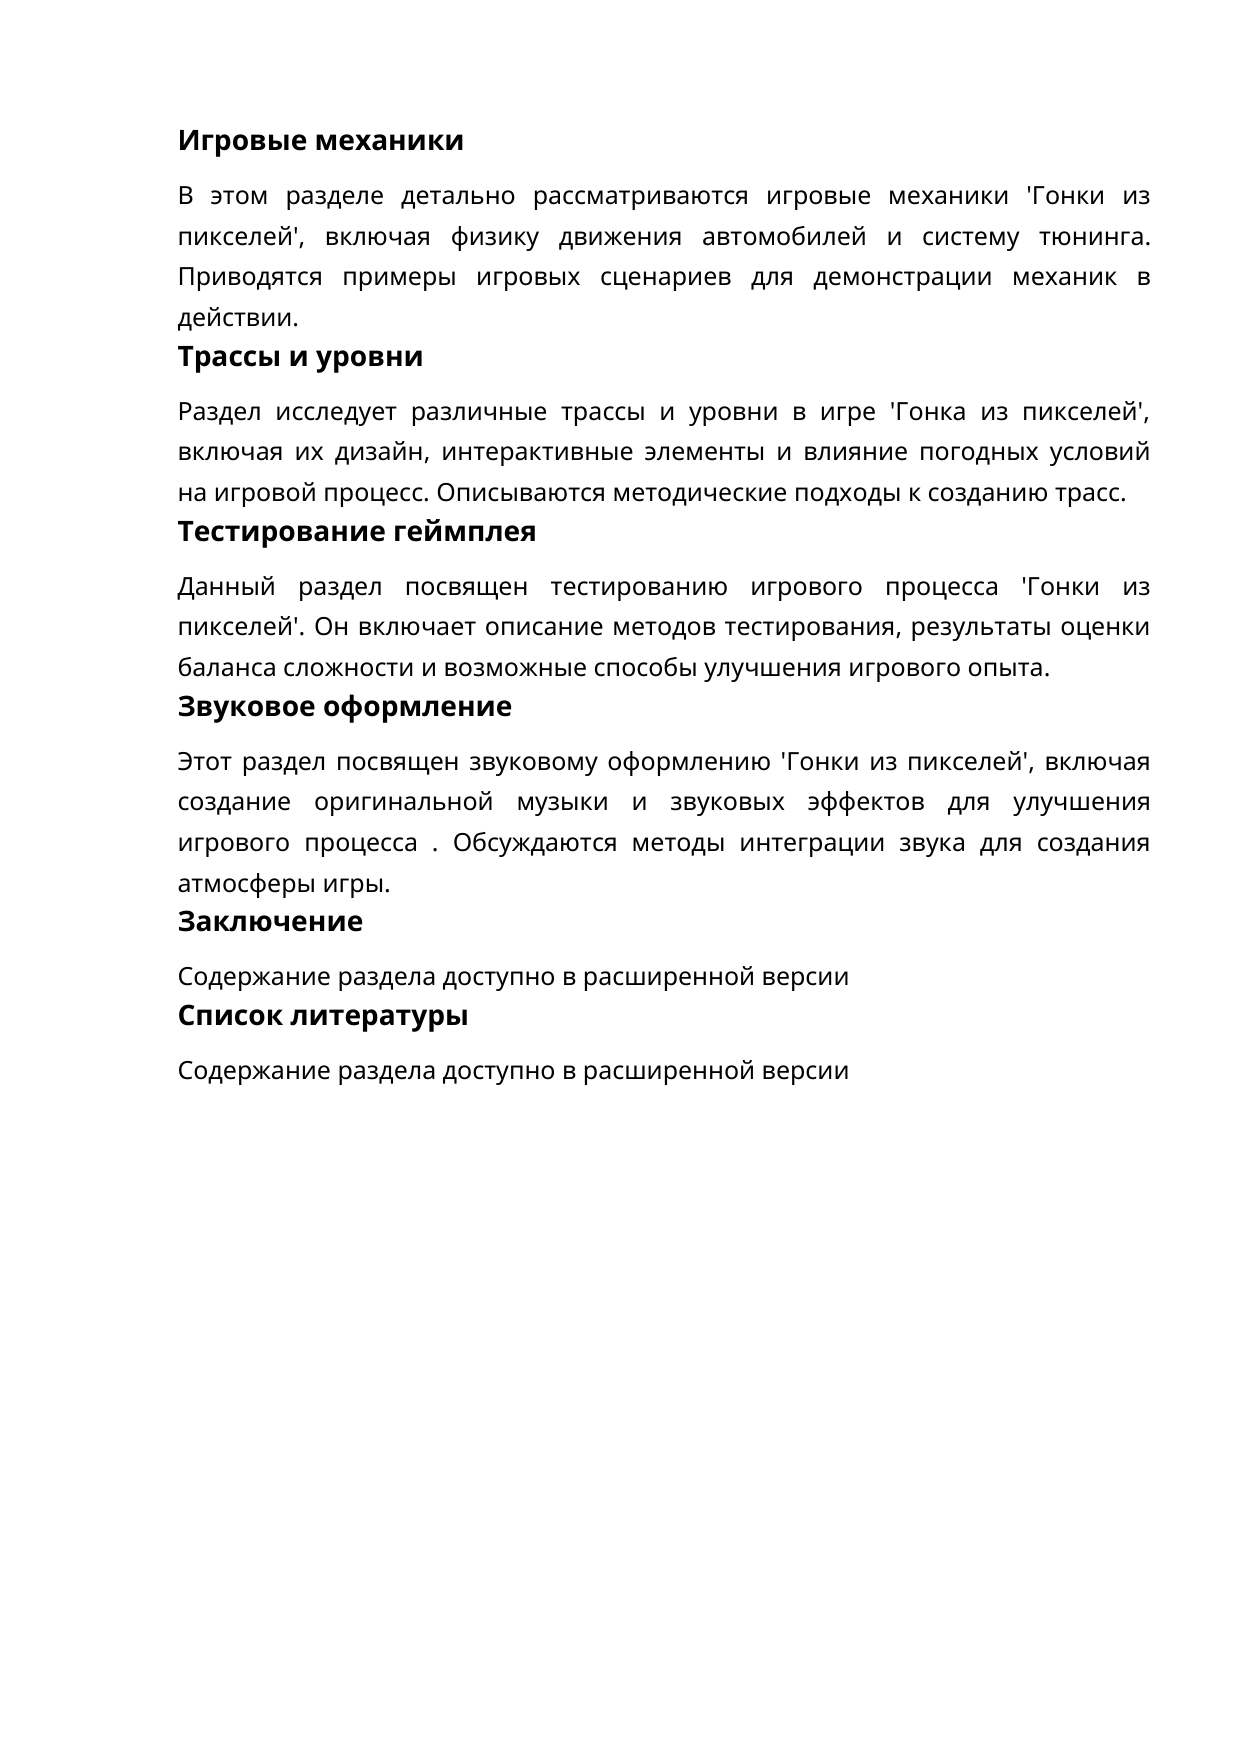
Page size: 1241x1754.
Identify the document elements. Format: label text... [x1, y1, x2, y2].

subtitle Заключение [177, 899, 1152, 940]
text Содержание раздела доступно в расширенной версии [177, 1046, 1152, 1087]
subtitle Трассы и уровни [177, 334, 1152, 374]
subtitle Тестирование геймплея [177, 509, 1152, 549]
subtitle Звуковое оформление [177, 684, 1152, 724]
text Содержание раздела доступно в расширенной версии [177, 952, 1152, 993]
subtitle Игровые механики [177, 118, 1152, 159]
subtitle Список литературы [177, 993, 1152, 1034]
text В этом разделе детально рассматриваются игровые механики 'Гонки из пикселей', включая физику движения автомобилей и систему тюнинга. Приводятся примеры игровых сценариев для демонстрации механик в действии. [177, 171, 1152, 334]
text Раздел исследует различные трассы и уровни в игре 'Гонка из пикселей', включая их дизайн, интерактивные элементы и влияние погодных условий на игровой процесс. Описываются методические подходы к созданию трасс. [177, 387, 1152, 509]
text Этот раздел посвящен звуковому оформлению 'Гонки из пикселей', включая создание оригинальной музыки и звуковых эффектов для улучшения игрового процесса . Обсуждаются методы интеграции звука для создания атмосферы игры. [177, 737, 1152, 899]
text Данный раздел посвящен тестированию игрового процесса 'Гонки из пикселей'. Он включает описание методов тестирования, результаты оценки баланса сложности и возможные способы улучшения игрового опыта. [177, 562, 1152, 684]
